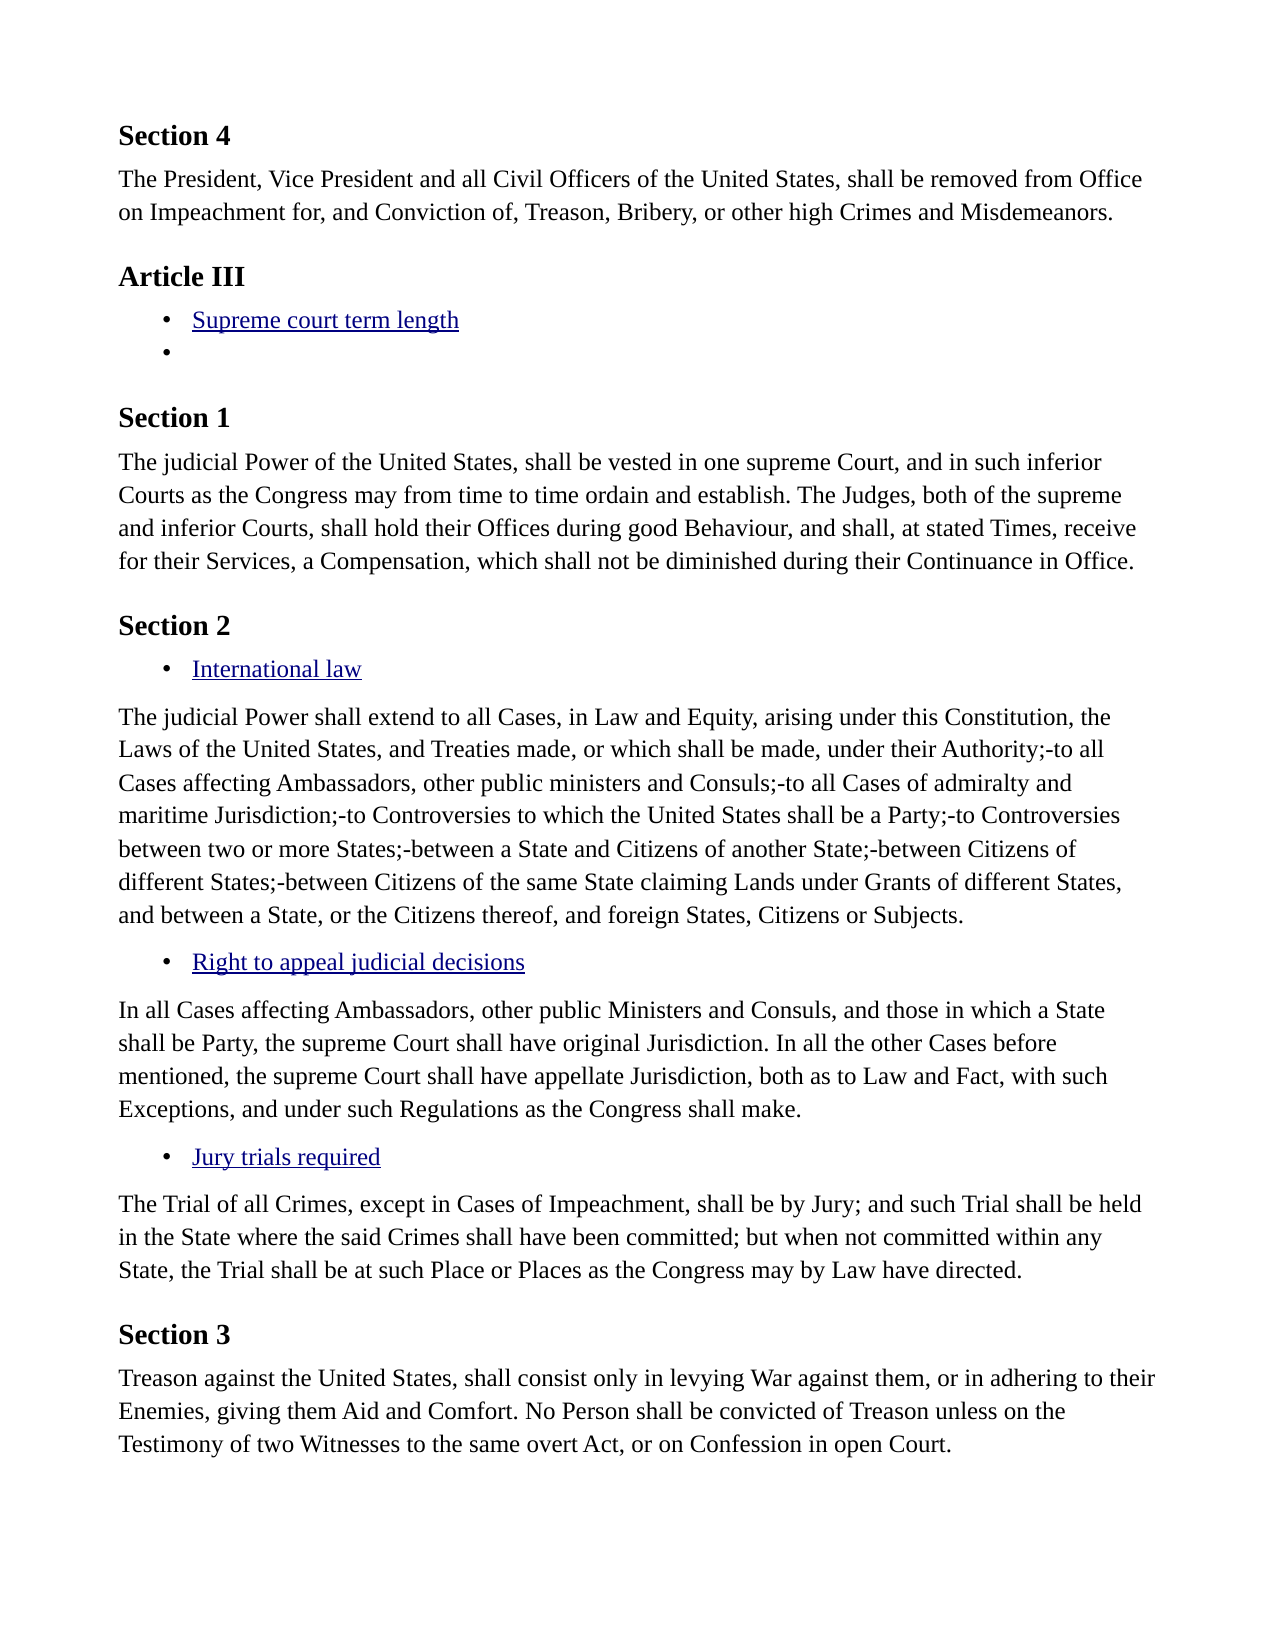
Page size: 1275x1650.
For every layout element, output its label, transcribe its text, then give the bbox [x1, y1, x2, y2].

text In all Cases affecting Ambassadors, other public Ministers and Consuls, and those in which a State shall be Party, the supreme Court shall have original Jurisdiction. In all the other Cases before mentioned, the supreme Court shall have appellate Jurisdiction, both as to Law and Fact, with such Exceptions, and under such Regulations as the Congress shall make. [118, 995, 1157, 1123]
list Jury trials required [162, 1142, 1157, 1170]
subtitle Section 2 [118, 608, 1157, 641]
text The judicial Power of the United States, shall be vested in one supreme Court, and in such inferior Courts as the Congress may from time to time ordain and establish. The Judges, both of the supreme and inferior Courts, shall hold their Offices during good Behaviour, and shall, at stated Times, receive for their Services, a Compensation, which shall not be diminished during their Continuance in Office. [118, 447, 1157, 574]
list Right to appeal judicial decisions [162, 947, 1157, 976]
text Treason against the United States, shall consist only in levying War against them, or in adhering to their Enemies, giving them Aid and Comfort. No Person shall be convicted of Treason unless on the Testimony of two Witnesses to the same overt Act, or on Confession in open Court. [118, 1363, 1157, 1458]
subtitle Section 1 [118, 401, 1157, 434]
subtitle Section 3 [118, 1317, 1157, 1351]
subtitle Article III [118, 259, 1157, 293]
text The Trial of all Crimes, except in Cases of Impeachment, shall be by Jury; and such Trial shall be held in the State where the said Crimes shall have been committed; but when not committed within any State, the Trial shall be at such Place or Places as the Congress may by Law have directed. [118, 1189, 1157, 1284]
subtitle Section 4 [118, 118, 1157, 152]
list International law [162, 654, 1157, 683]
text The judicial Power shall extend to all Cases, in Law and Equity, arising under this Constitution, the Laws of the United States, and Treaties made, or which shall be made, under their Authority;-to all Cases affecting Ambassadors, other public ministers and Consuls;-to all Cases of admiralty and maritime Jurisdiction;-to Controversies to which the United States shall be a Party;-to Controversies between two or more States;-between a State and Citizens of another State;-between Citizens of different States;-between Citizens of the same State claiming Lands under Grants of different States, and between a State, or the Citizens thereof, and foreign States, Citizens or Subjects. [118, 702, 1157, 928]
list Supreme court term length [162, 305, 1157, 334]
text The President, Vice President and all Civil Officers of the United States, shall be removed from Office on Impeachment for, and Conviction of, Treason, Bribery, or other high Crimes and Misdemeanors. [118, 164, 1157, 226]
